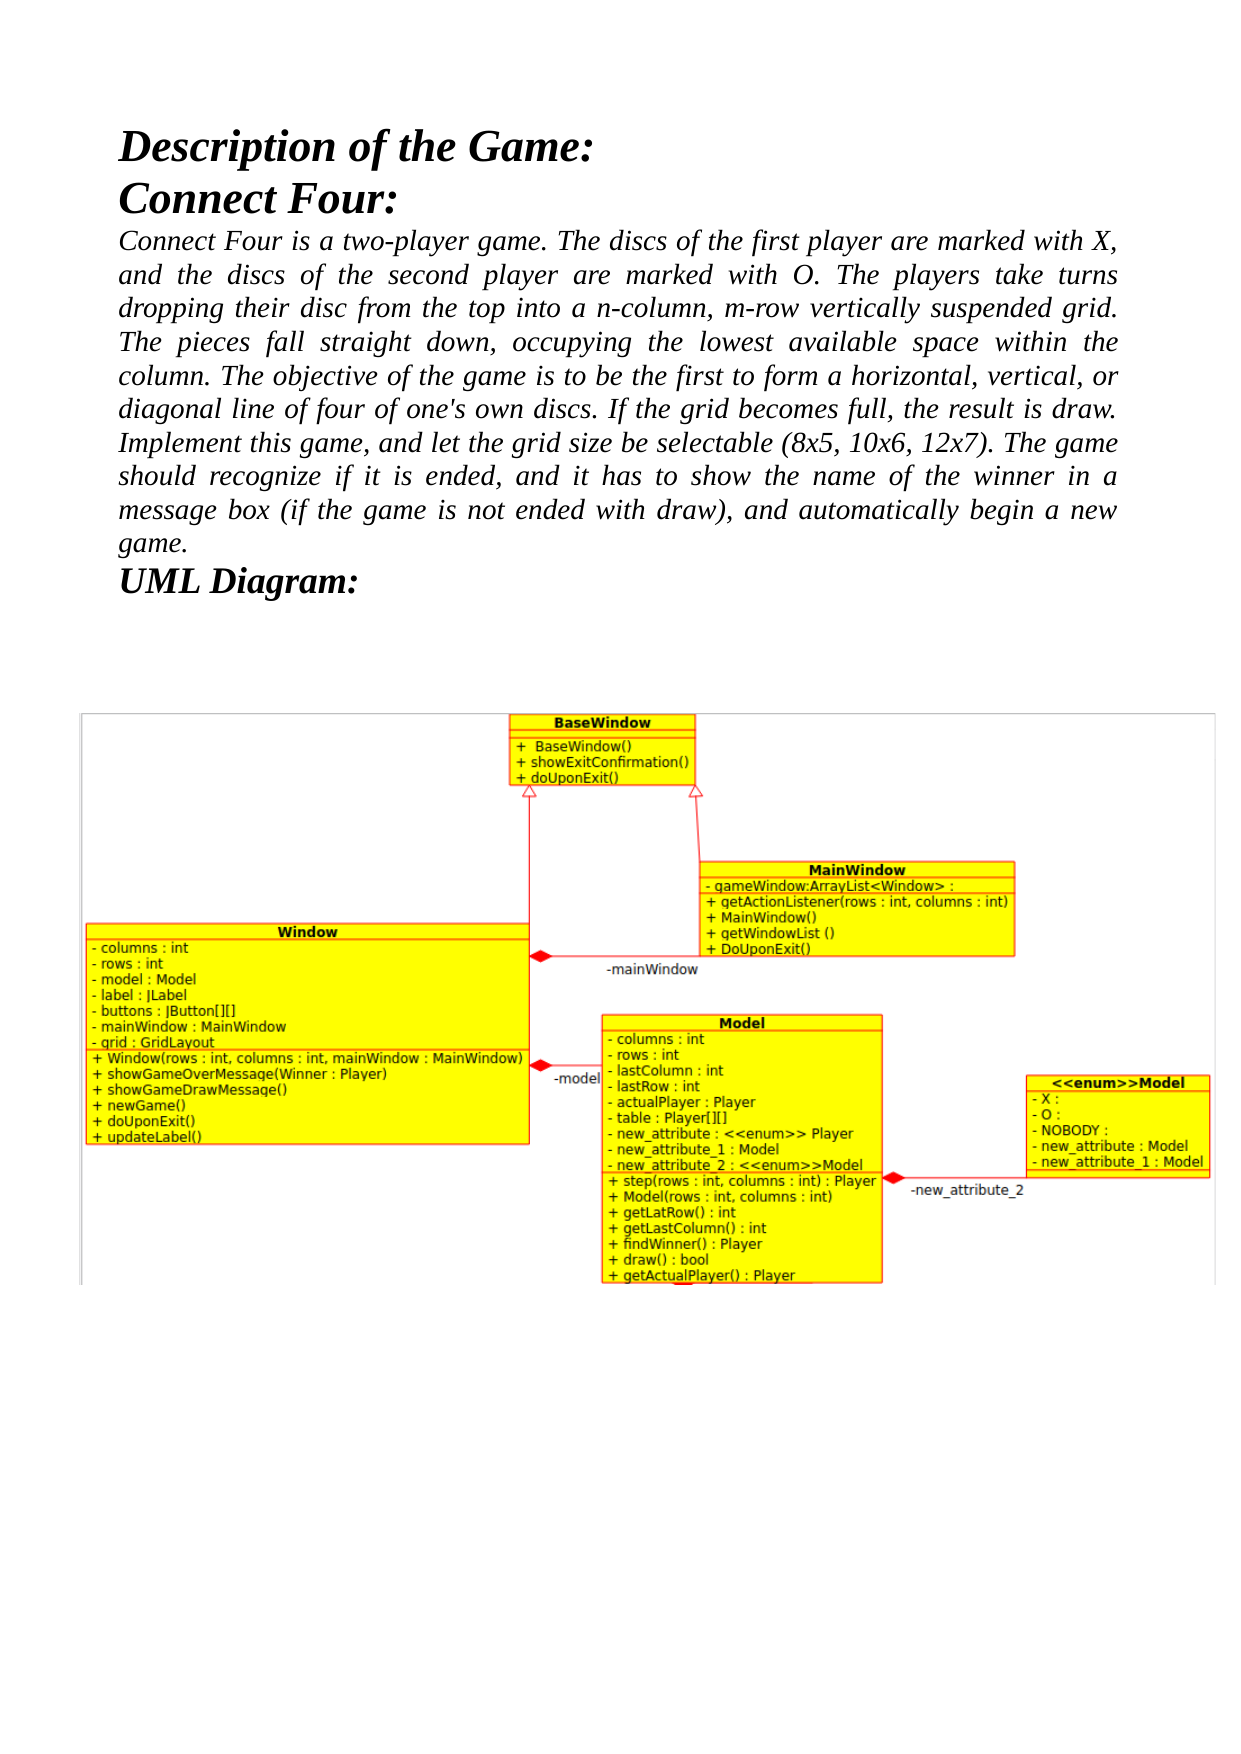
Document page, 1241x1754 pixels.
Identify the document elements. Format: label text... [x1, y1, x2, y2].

text Connect Four: [118, 171, 1122, 223]
text Description of the Game: [118, 118, 1122, 171]
text Connect Four is a two-player game. The discs of the first player are marked with X, and the discs of the second player are marked with O. The players take turns dropping their disc from the top into a n-column, m-row vertically suspended grid. The pieces fall straight down, occupying the lowest available space within the column. The objective of the game is to be the first to form a horizontal, vertical, or diagonal line of four of one's own discs. If the grid becomes full, the result is draw. Implement this game, and let the grid size be selectable (8x5, 10x6, 12x7). The game should recognize if it is ended, and it has to show the name of the winner in a message box (if the game is not ended with draw), and automatically begin a new game. [118, 223, 1122, 559]
picture [79, 713, 1216, 1285]
text UML Diagram: [118, 559, 1122, 602]
